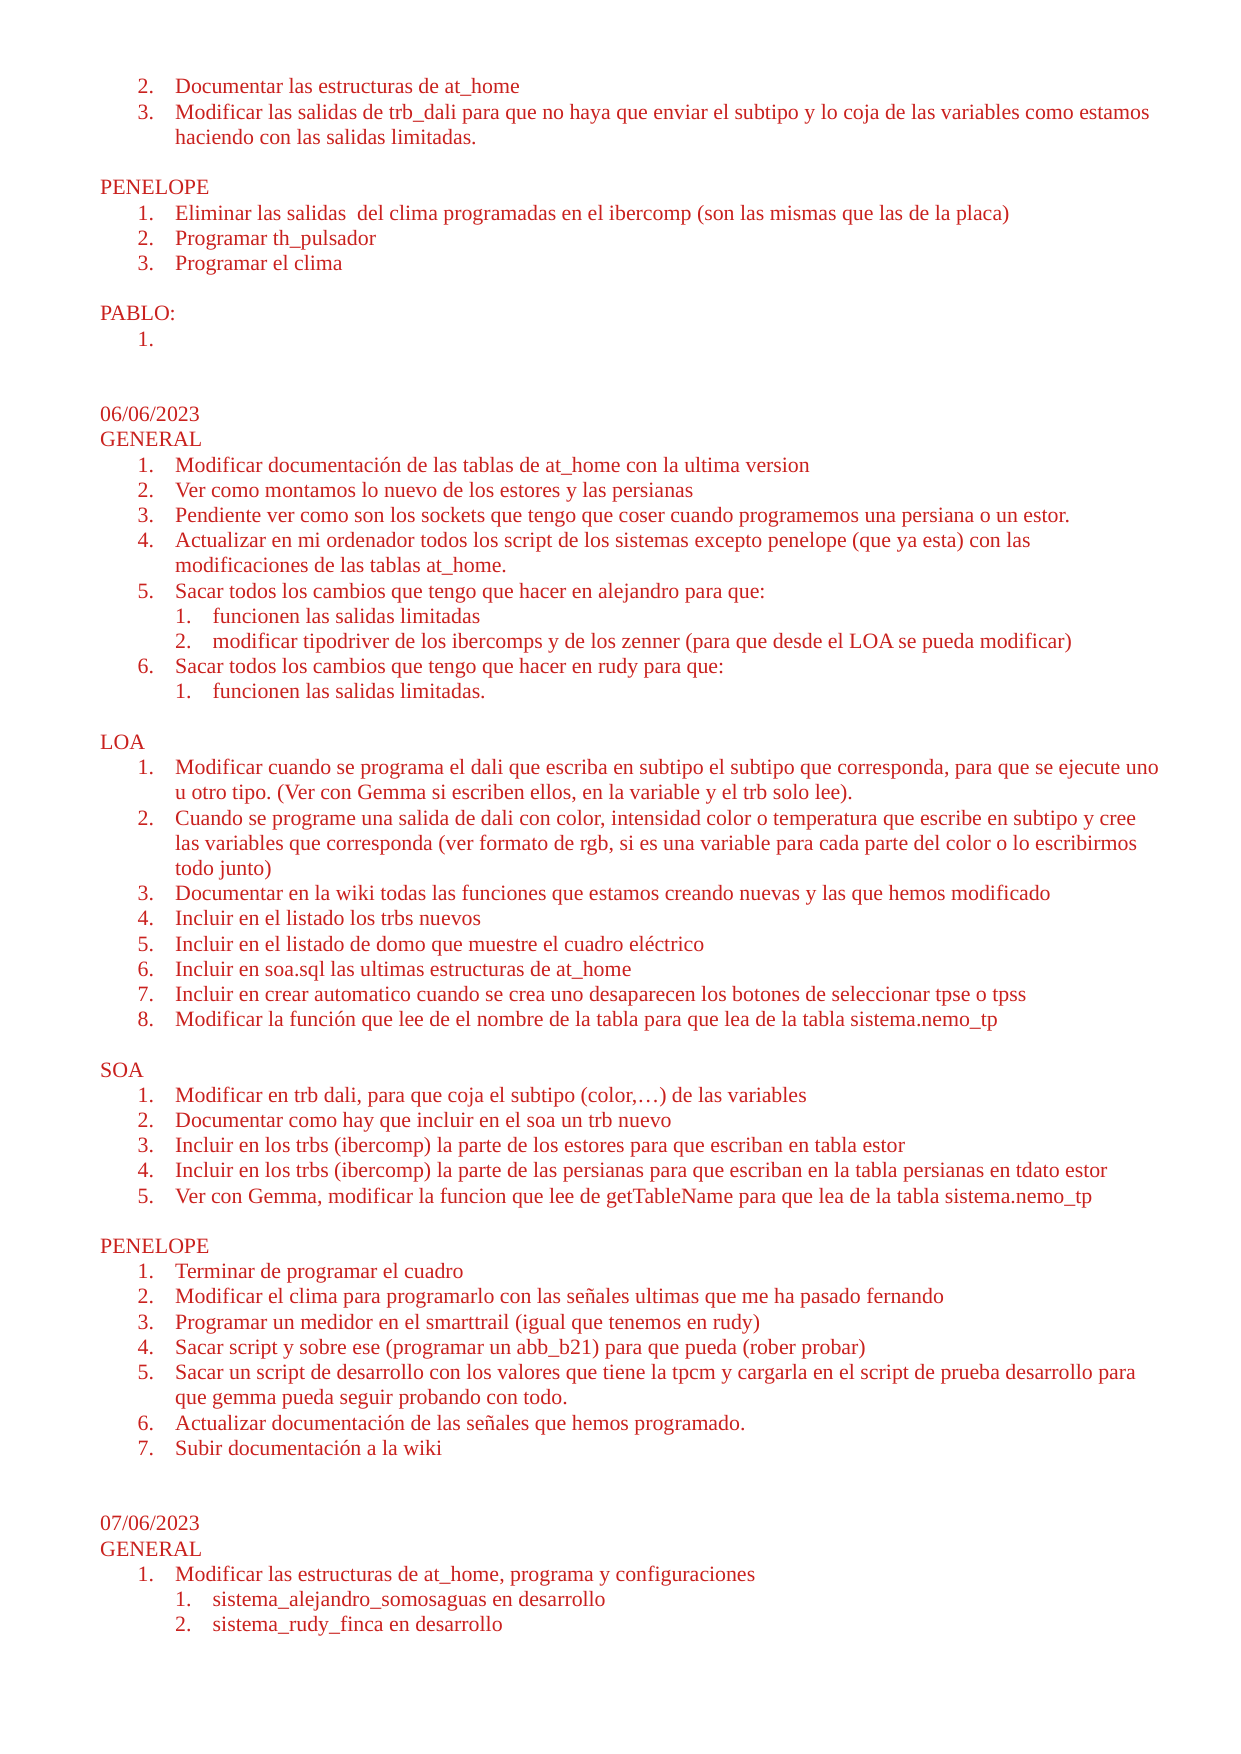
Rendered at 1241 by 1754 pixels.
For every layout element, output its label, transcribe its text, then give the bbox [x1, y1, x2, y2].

list Pendiente ver como son los sockets que tengo que coser cuando programemos una persiana o un estor. [137, 502, 1162, 527]
list Modificar el clima para programarlo con las señales ultimas que me ha pasado fernando [137, 1283, 1162, 1309]
list Modificar las salidas de trb_dali para que no haya que enviar el subtipo y lo coja de las variables como estamos haciendo con las salidas limitadas. [137, 99, 1162, 149]
list Sacar todos los cambios que tengo que hacer en rudy para que: [137, 653, 1162, 678]
list Modificar documentación de las tablas de at_home con la ultima version [137, 452, 1162, 477]
list sistema_alejandro_somosaguas en desarrollo [175, 1586, 1162, 1611]
text 07/06/2023 [100, 1510, 1162, 1536]
list Programar el clima [137, 250, 1162, 275]
list Modificar las estructuras de at_home, programa y configuraciones [137, 1561, 1162, 1586]
list modificar tipodriver de los ibercomps y de los zenner (para que desde el LOA se pueda modificar) [175, 628, 1162, 653]
text GENERAL [100, 426, 1162, 452]
list Ver con Gemma, modificar la funcion que lee de getTableName para que lea de la tabla sistema.nemo_tp [137, 1183, 1162, 1208]
list funcionen las salidas limitadas. [175, 678, 1162, 704]
list Sacar un script de desarrollo con los valores que tiene la tpcm y cargarla en el script de prueba desarrollo para que gemma pueda seguir probando con todo. [137, 1359, 1162, 1409]
text PENELOPE [100, 1233, 1162, 1258]
list Eliminar las salidas del clima programadas en el ibercomp (son las mismas que las de la placa) [137, 199, 1162, 225]
list Modificar la función que lee de el nombre de la tabla para que lea de la tabla sistema.nemo_tp [137, 1006, 1162, 1031]
text GENERAL [100, 1536, 1162, 1561]
list Documentar las estructuras de at_home [137, 73, 1162, 99]
text PABLO: [100, 300, 1162, 326]
list Cuando se programe una salida de dali con color, intensidad color o temperatura que escribe en subtipo y cree las variables que corresponda (ver formato de rgb, si es una variable para cada parte del color o lo escribirmos todo junto) [137, 804, 1162, 880]
list Incluir en los trbs (ibercomp) la parte de los estores para que escriban en tabla estor [137, 1132, 1162, 1157]
list Incluir en crear automatico cuando se crea uno desaparecen los botones de seleccionar tpse o tpss [137, 981, 1162, 1006]
list sistema_rudy_finca en desarrollo [175, 1611, 1162, 1636]
list Actualizar documentación de las señales que hemos programado. [137, 1409, 1162, 1435]
list Actualizar en mi ordenador todos los script de los sistemas excepto penelope (que ya esta) con las modificaciones de las tablas at_home. [137, 527, 1162, 578]
list Modificar en trb dali, para que coja el subtipo (color,…) de las variables [137, 1082, 1162, 1107]
list Incluir en soa.sql las ultimas estructuras de at_home [137, 956, 1162, 981]
list Incluir en los trbs (ibercomp) la parte de las persianas para que escriban en la tabla persianas en tdato estor [137, 1157, 1162, 1183]
list Documentar en la wiki todas las funciones que estamos creando nuevas y las que hemos modificado [137, 880, 1162, 905]
list Incluir en el listado de domo que muestre el cuadro eléctrico [137, 931, 1162, 956]
list Sacar script y sobre ese (programar un abb_b21) para que pueda (rober probar) [137, 1334, 1162, 1359]
text LOA [100, 729, 1162, 754]
list Sacar todos los cambios que tengo que hacer en alejandro para que: [137, 578, 1162, 603]
text 06/06/2023 [100, 401, 1162, 426]
text SOA [100, 1057, 1162, 1082]
list Ver como montamos lo nuevo de los estores y las persianas [137, 477, 1162, 502]
list Programar un medidor en el smarttrail (igual que tenemos en rudy) [137, 1309, 1162, 1334]
list Modificar cuando se programa el dali que escriba en subtipo el subtipo que corresponda, para que se ejecute uno u otro tipo. (Ver con Gemma si escriben ellos, en la variable y el trb solo lee). [137, 754, 1162, 804]
list Incluir en el listado los trbs nuevos [137, 905, 1162, 931]
list Terminar de programar el cuadro [137, 1258, 1162, 1283]
list funcionen las salidas limitadas [175, 603, 1162, 628]
list Documentar como hay que incluir en el soa un trb nuevo [137, 1107, 1162, 1132]
list Programar th_pulsador [137, 225, 1162, 250]
text PENELOPE [100, 174, 1162, 199]
list Subir documentación a la wiki [137, 1435, 1162, 1460]
